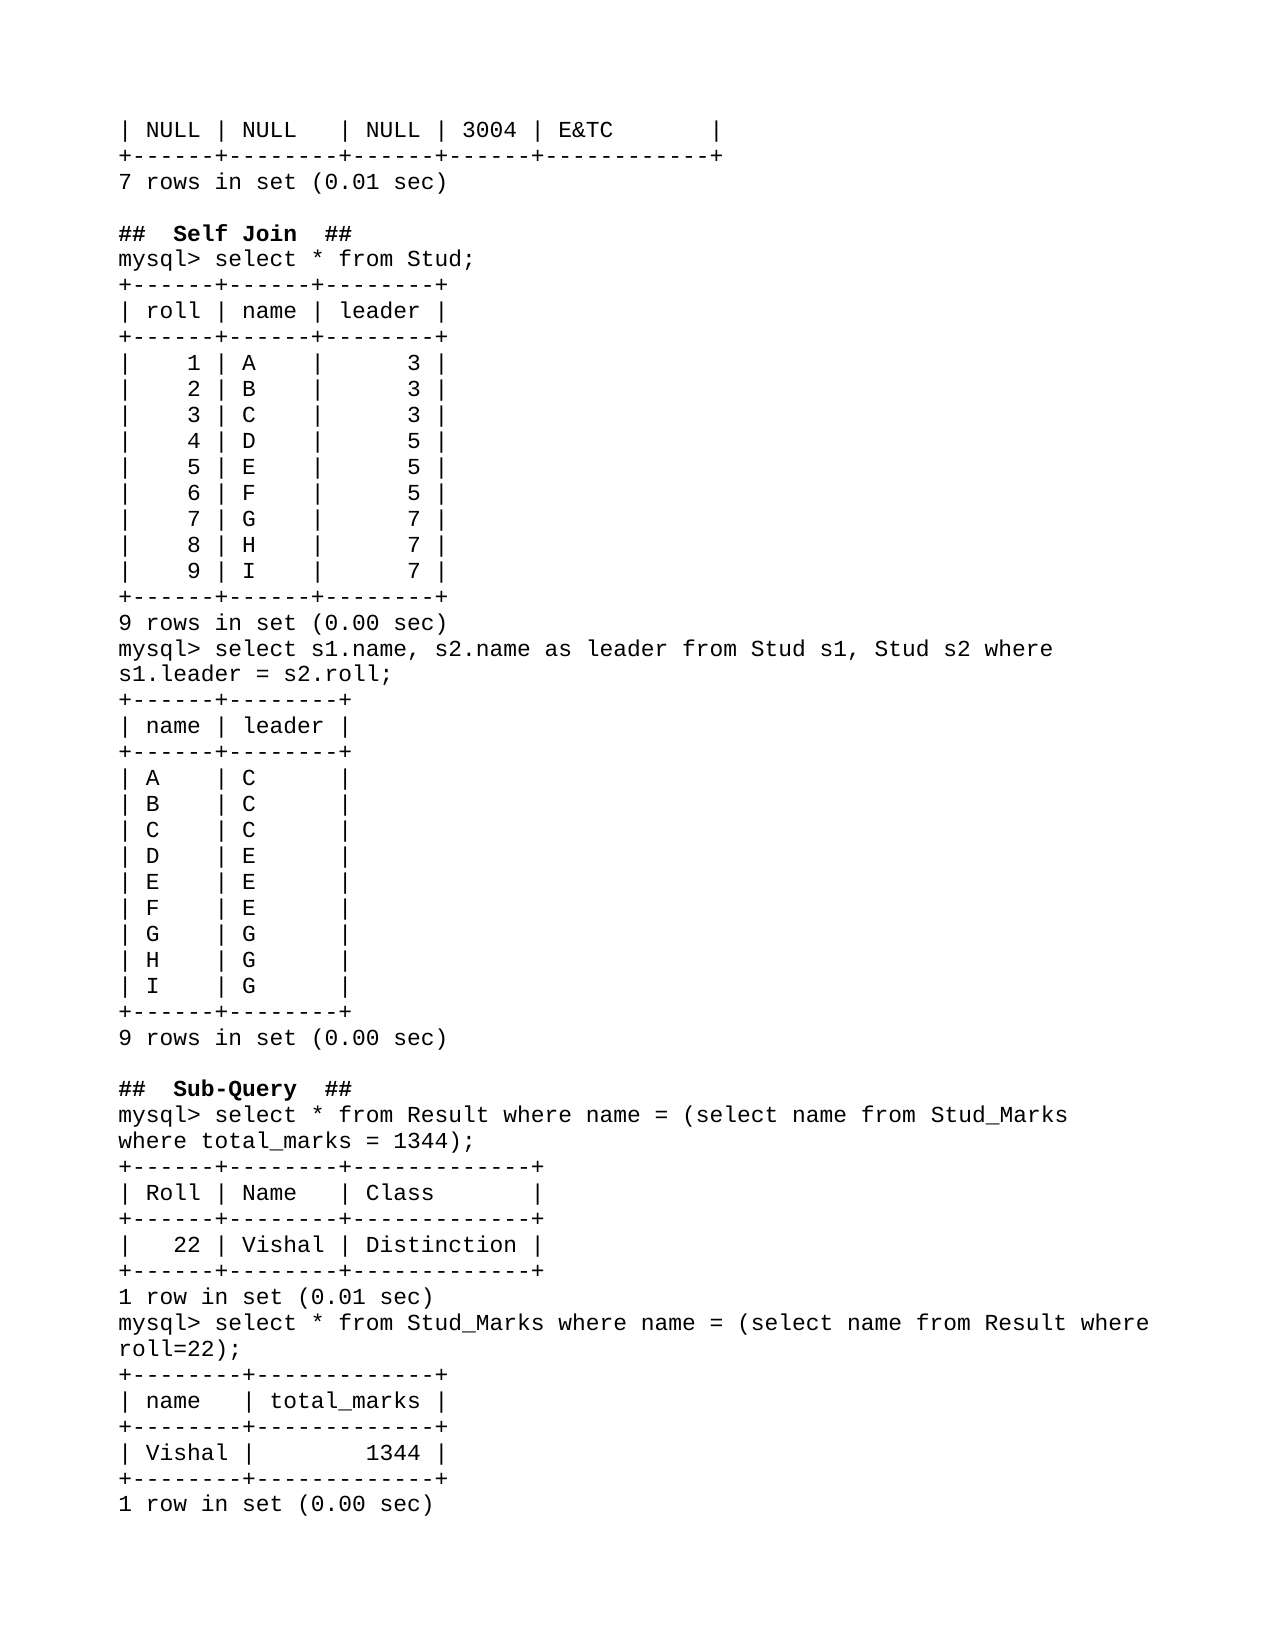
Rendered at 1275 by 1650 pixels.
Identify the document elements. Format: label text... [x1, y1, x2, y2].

text | 22 | Vishal | Distinction | [118, 1233, 1157, 1259]
text +------+--------+ [118, 1000, 1157, 1026]
text 9 rows in set (0.00 sec) [118, 1026, 1157, 1052]
text | roll | name | leader | [118, 300, 1157, 326]
text mysql> select * from Result where name = (select name from Stud_Marks [118, 1104, 1157, 1130]
text | D | E | [118, 844, 1157, 870]
text | 3 | C | 3 | [118, 403, 1157, 429]
text mysql> select s1.name, s2.name as leader from Stud s1, Stud s2 where s1.leader = s2.roll; [118, 637, 1157, 689]
text 7 rows in set (0.01 sec) [118, 170, 1157, 196]
text | F | E | [118, 896, 1157, 922]
text | 6 | F | 5 | [118, 481, 1157, 507]
text | name | leader | [118, 715, 1157, 741]
text | Roll | Name | Class | [118, 1182, 1157, 1207]
text | Vishal | 1344 | [118, 1441, 1157, 1467]
text | 8 | H | 7 | [118, 533, 1157, 559]
text | NULL | NULL | NULL | 3004 | E&TC | [118, 118, 1157, 144]
text | 1 | A | 3 | [118, 352, 1157, 377]
text +------+------+--------+ [118, 326, 1157, 352]
text +--------+-------------+ [118, 1363, 1157, 1389]
text +------+--------+ [118, 689, 1157, 715]
text +------+------+--------+ [118, 274, 1157, 300]
text | B | C | [118, 792, 1157, 818]
text | A | C | [118, 767, 1157, 792]
text | 4 | D | 5 | [118, 429, 1157, 455]
text +------+--------+-------------+ [118, 1207, 1157, 1233]
text 1 row in set (0.01 sec) [118, 1285, 1157, 1311]
text | 2 | B | 3 | [118, 377, 1157, 403]
text | C | C | [118, 818, 1157, 844]
text ## Sub-Query ## [118, 1078, 1157, 1104]
text | G | G | [118, 922, 1157, 948]
text +--------+-------------+ [118, 1467, 1157, 1493]
text | H | G | [118, 948, 1157, 974]
text | 5 | E | 5 | [118, 455, 1157, 481]
text 1 row in set (0.00 sec) [118, 1493, 1157, 1519]
text +------+--------+-------------+ [118, 1156, 1157, 1182]
text | 9 | I | 7 | [118, 559, 1157, 585]
text | I | G | [118, 974, 1157, 1000]
text 9 rows in set (0.00 sec) [118, 611, 1157, 637]
text +------+--------+------+------+------------+ [118, 144, 1157, 170]
text | name | total_marks | [118, 1389, 1157, 1415]
text mysql> select * from Stud_Marks where name = (select name from Result where roll=22); [118, 1311, 1157, 1363]
text +------+--------+ [118, 741, 1157, 767]
text | 7 | G | 7 | [118, 507, 1157, 533]
text ## Self Join ## [118, 222, 1157, 248]
text | E | E | [118, 870, 1157, 896]
text mysql> select * from Stud; [118, 248, 1157, 274]
text +------+------+--------+ [118, 585, 1157, 611]
text +------+--------+-------------+ [118, 1259, 1157, 1285]
text +--------+-------------+ [118, 1415, 1157, 1441]
text where total_marks = 1344); [118, 1130, 1157, 1156]
